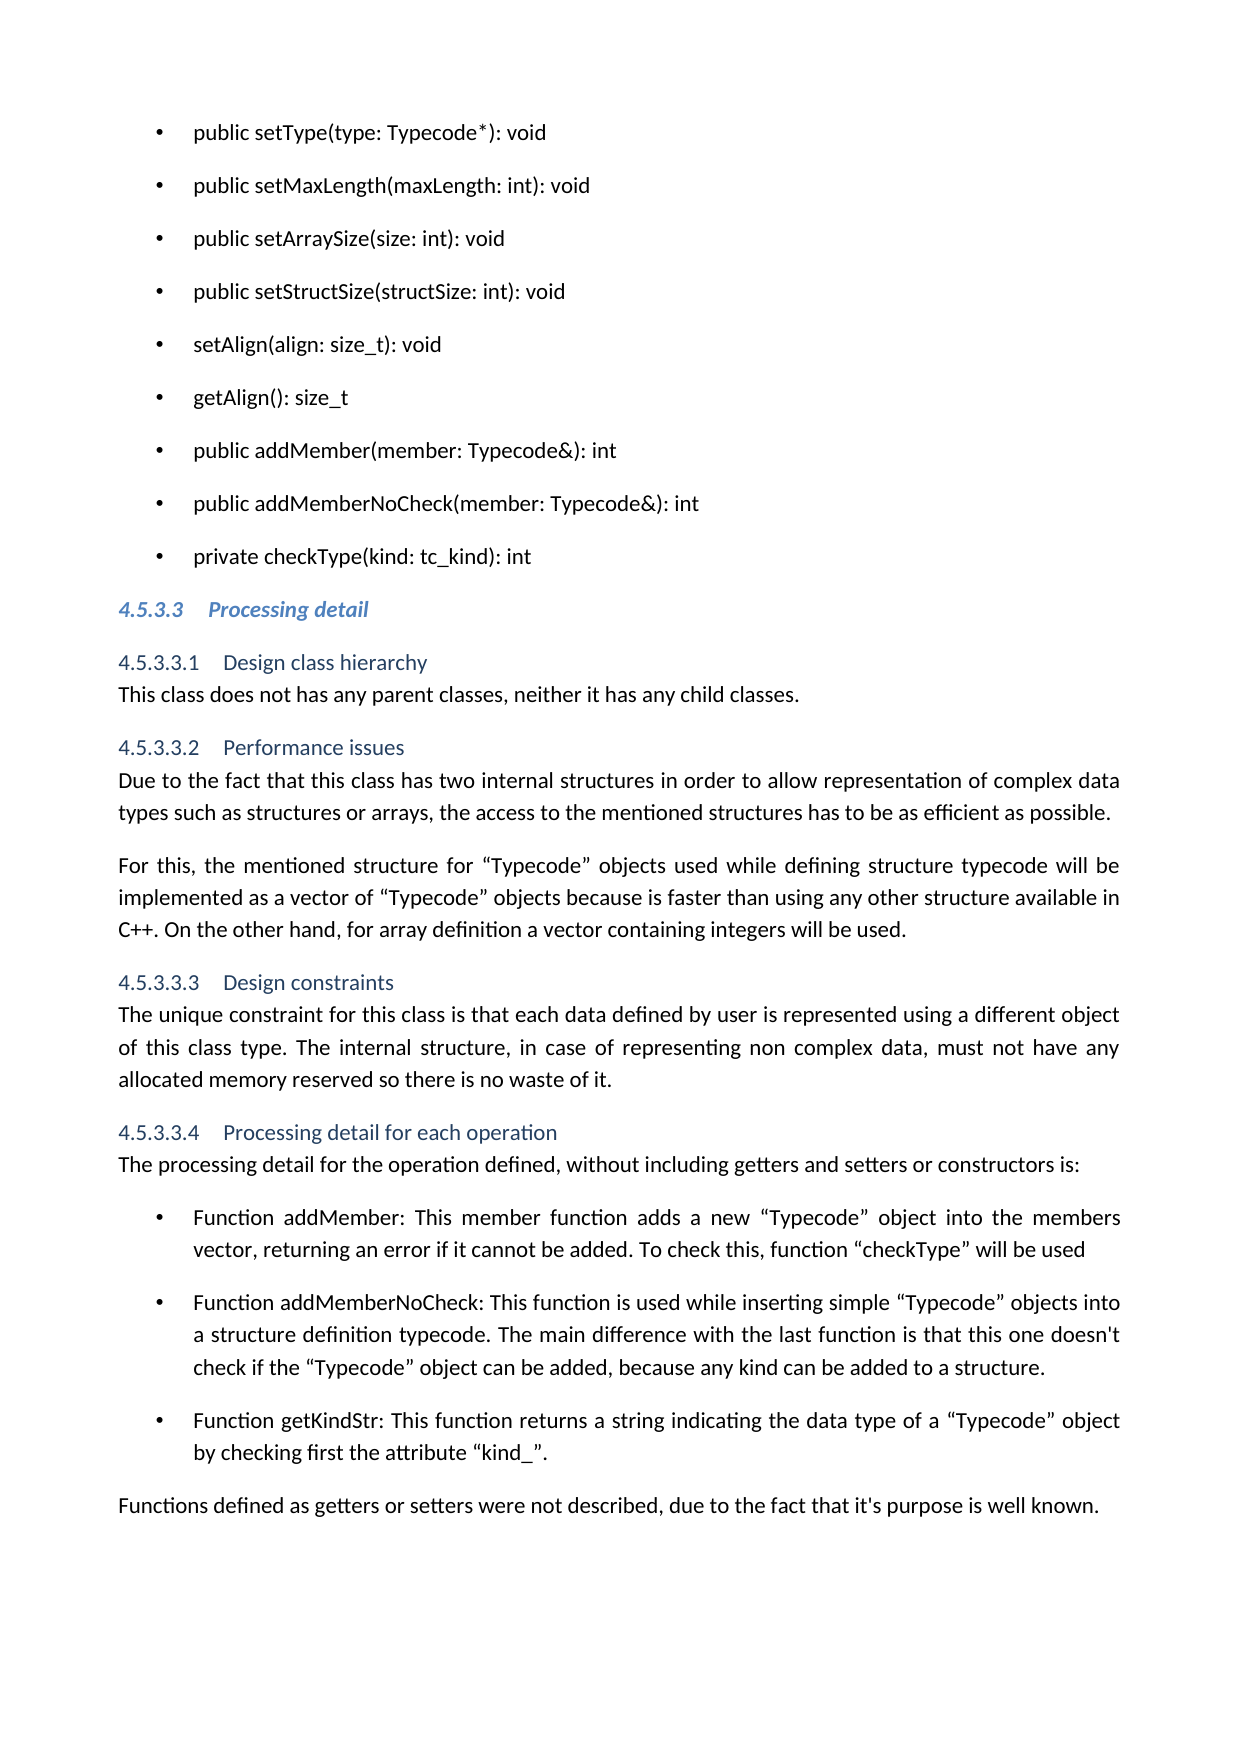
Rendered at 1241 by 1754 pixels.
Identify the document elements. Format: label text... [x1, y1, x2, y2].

list private checkType(kind: tc_kind): int [156, 542, 1122, 570]
text This class does not has any parent classes, neither it has any child classes. [118, 681, 1122, 708]
list public setArraySize(size: int): void [156, 224, 1122, 252]
subtitle Processing detail for each operation [118, 1118, 1122, 1146]
list getAlign(): size_t [156, 383, 1122, 411]
list public setStructSize(structSize: int): void [156, 277, 1122, 305]
subtitle Design constraints [118, 968, 1122, 996]
list Function addMemberNoCheck: This function is used while inserting simple “Typecode” objects into a structure definition typecode. The main difference with the last function is that this one doesn't check if the “Typecode” object can be added, because any kind can be added to a structure. [156, 1288, 1122, 1381]
text Functions defined as getters or setters were not described, due to the fact that it's purpose is well known. [118, 1491, 1122, 1519]
list Function getKindStr: This function returns a string indicating the data type of a “Typecode” object by checking first the attribute “kind_”. [156, 1406, 1122, 1466]
text For this, the mentioned structure for “Typecode” objects used while defining structure typecode will be implemented as a vector of “Typecode” objects because is faster than using any other structure available in C++. On the other hand, for array definition a vector containing integers will be used. [118, 851, 1122, 943]
list public addMemberNoCheck(member: Typecode&): int [156, 489, 1122, 517]
list Function addMember: This member function adds a new “Typecode” object into the members vector, returning an error if it cannot be added. To check this, function “checkType” will be used [156, 1203, 1122, 1263]
text Due to the fact that this class has two internal structures in order to allow representation of complex data types such as structures or arrays, the access to the mentioned structures has to be as efficient as possible. [118, 766, 1122, 826]
subtitle Processing detail [118, 595, 1122, 623]
text The processing detail for the operation defined, without including getters and setters or constructors is: [118, 1150, 1122, 1178]
text The unique constraint for this class is that each data defined by user is represented using a different object of this class type. The internal structure, in case of representing non complex data, must not have any allocated memory reserved so there is no waste of it. [118, 1001, 1122, 1093]
list public setType(type: Typecode*): void [156, 118, 1122, 146]
list public addMember(member: Typecode&): int [156, 436, 1122, 464]
list public setMaxLength(maxLength: int): void [156, 171, 1122, 199]
subtitle Performance issues [118, 733, 1122, 762]
list setAlign(align: size_t): void [156, 330, 1122, 358]
subtitle Design class hierarchy [118, 648, 1122, 676]
